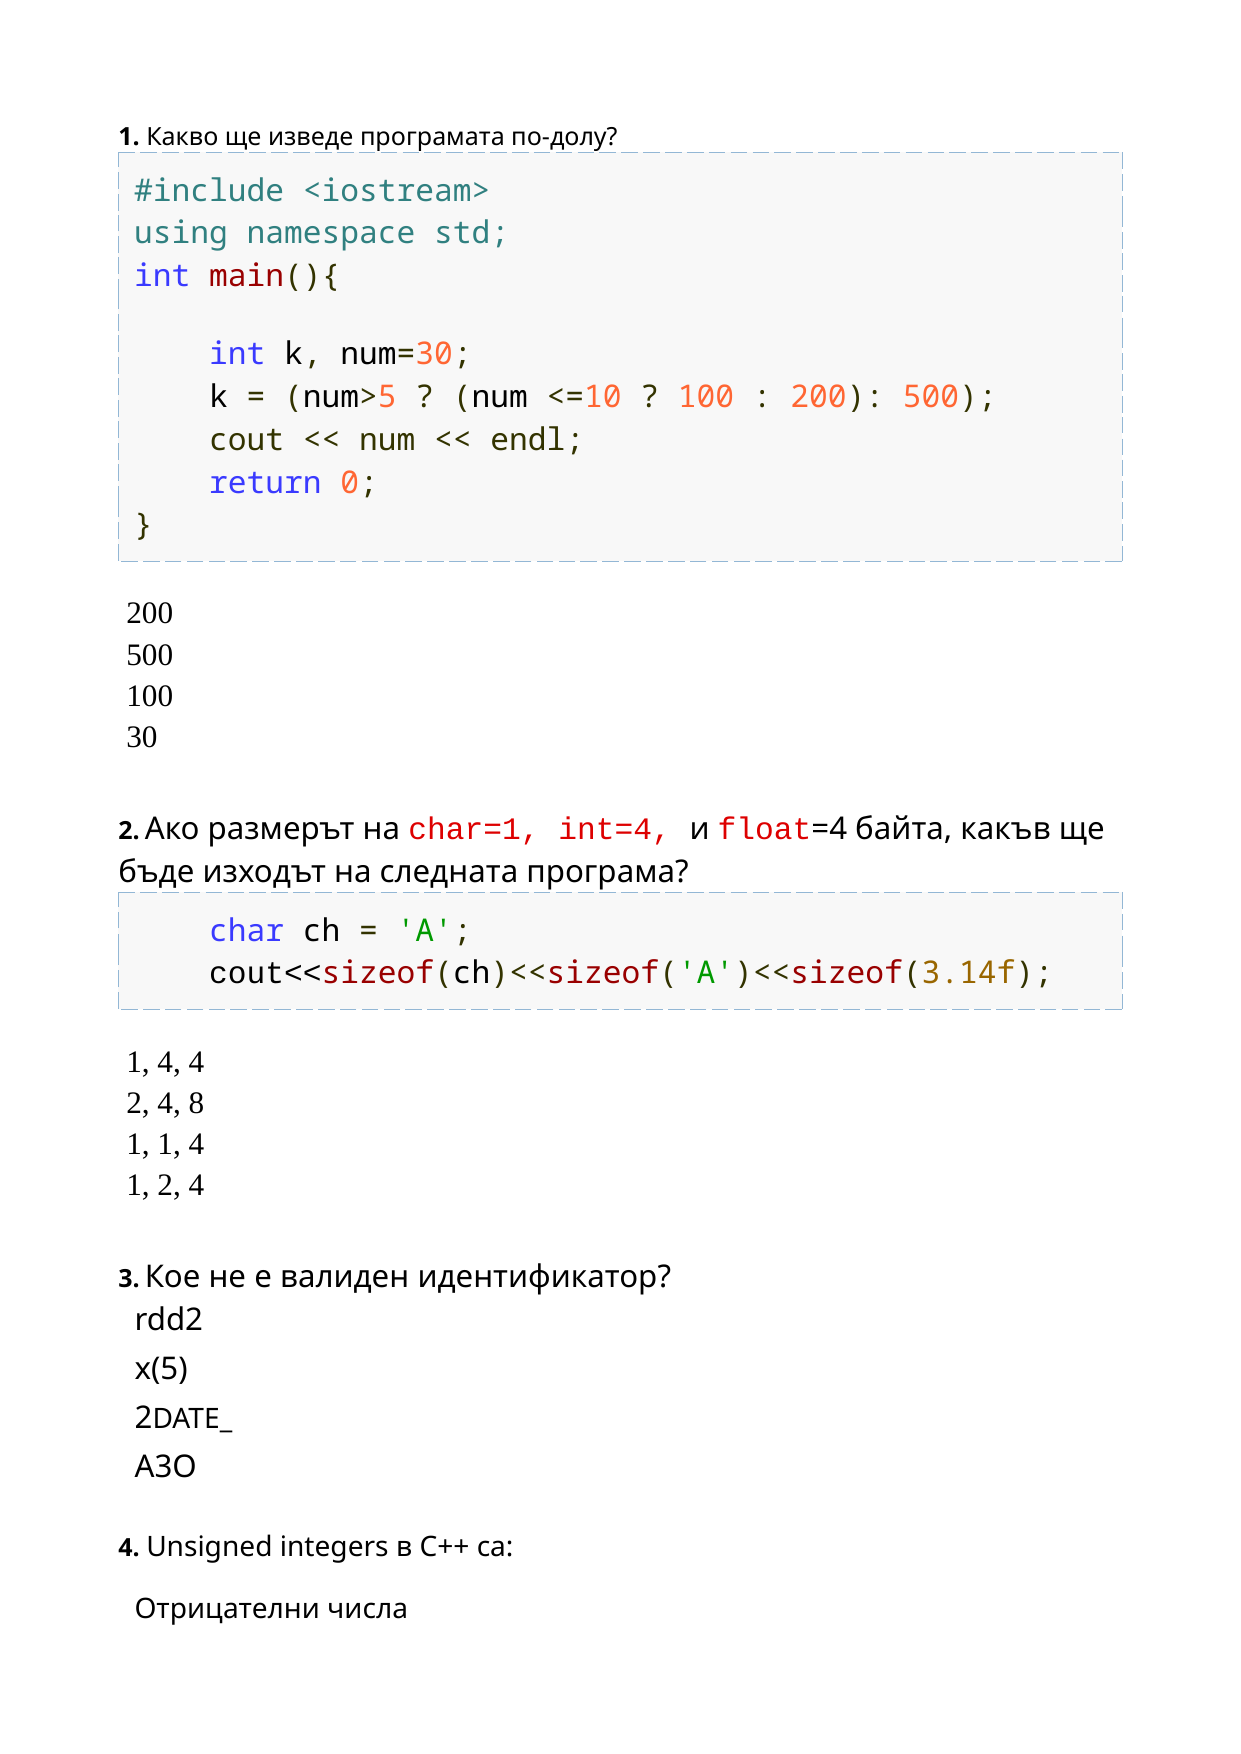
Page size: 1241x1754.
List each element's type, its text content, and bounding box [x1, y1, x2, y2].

text cout << num << endl; [118, 401, 1122, 444]
text int main(){ [118, 237, 1122, 280]
text using namespace std; [118, 195, 1122, 237]
text 200 500 100 30 [118, 561, 1122, 787]
text rdd2 x(5) 2DATE_ A3O [118, 1297, 1122, 1487]
text 1. Какво ще изведе програмата по-долу? [118, 118, 1122, 152]
text 4. Unsigned integers в C++ са: [118, 1526, 1122, 1564]
text } [118, 487, 1122, 561]
text 3. Кое не е валиден идентификатор? [118, 1254, 1122, 1297]
text Отрицателни числа [118, 1584, 1122, 1627]
text char ch = 'A'; [118, 892, 1122, 934]
text k = (num>5 ? (num <=10 ? 100 : 200): 500); [118, 358, 1122, 401]
text #include <iostream> [118, 152, 1122, 195]
text 1, 4, 4 2, 4, 8 1, 1, 4 1, 2, 4 [118, 1009, 1122, 1236]
text cout<<sizeof(ch)<<sizeof('A')<<sizeof(3.14f); [118, 934, 1122, 1009]
text 2. Ако размерът на char=1, int=4, и float=4 байта, какъв ще бъде изходът на следната програма? [118, 806, 1122, 892]
text return 0; [118, 444, 1122, 487]
text int k, num=30; [118, 315, 1122, 358]
